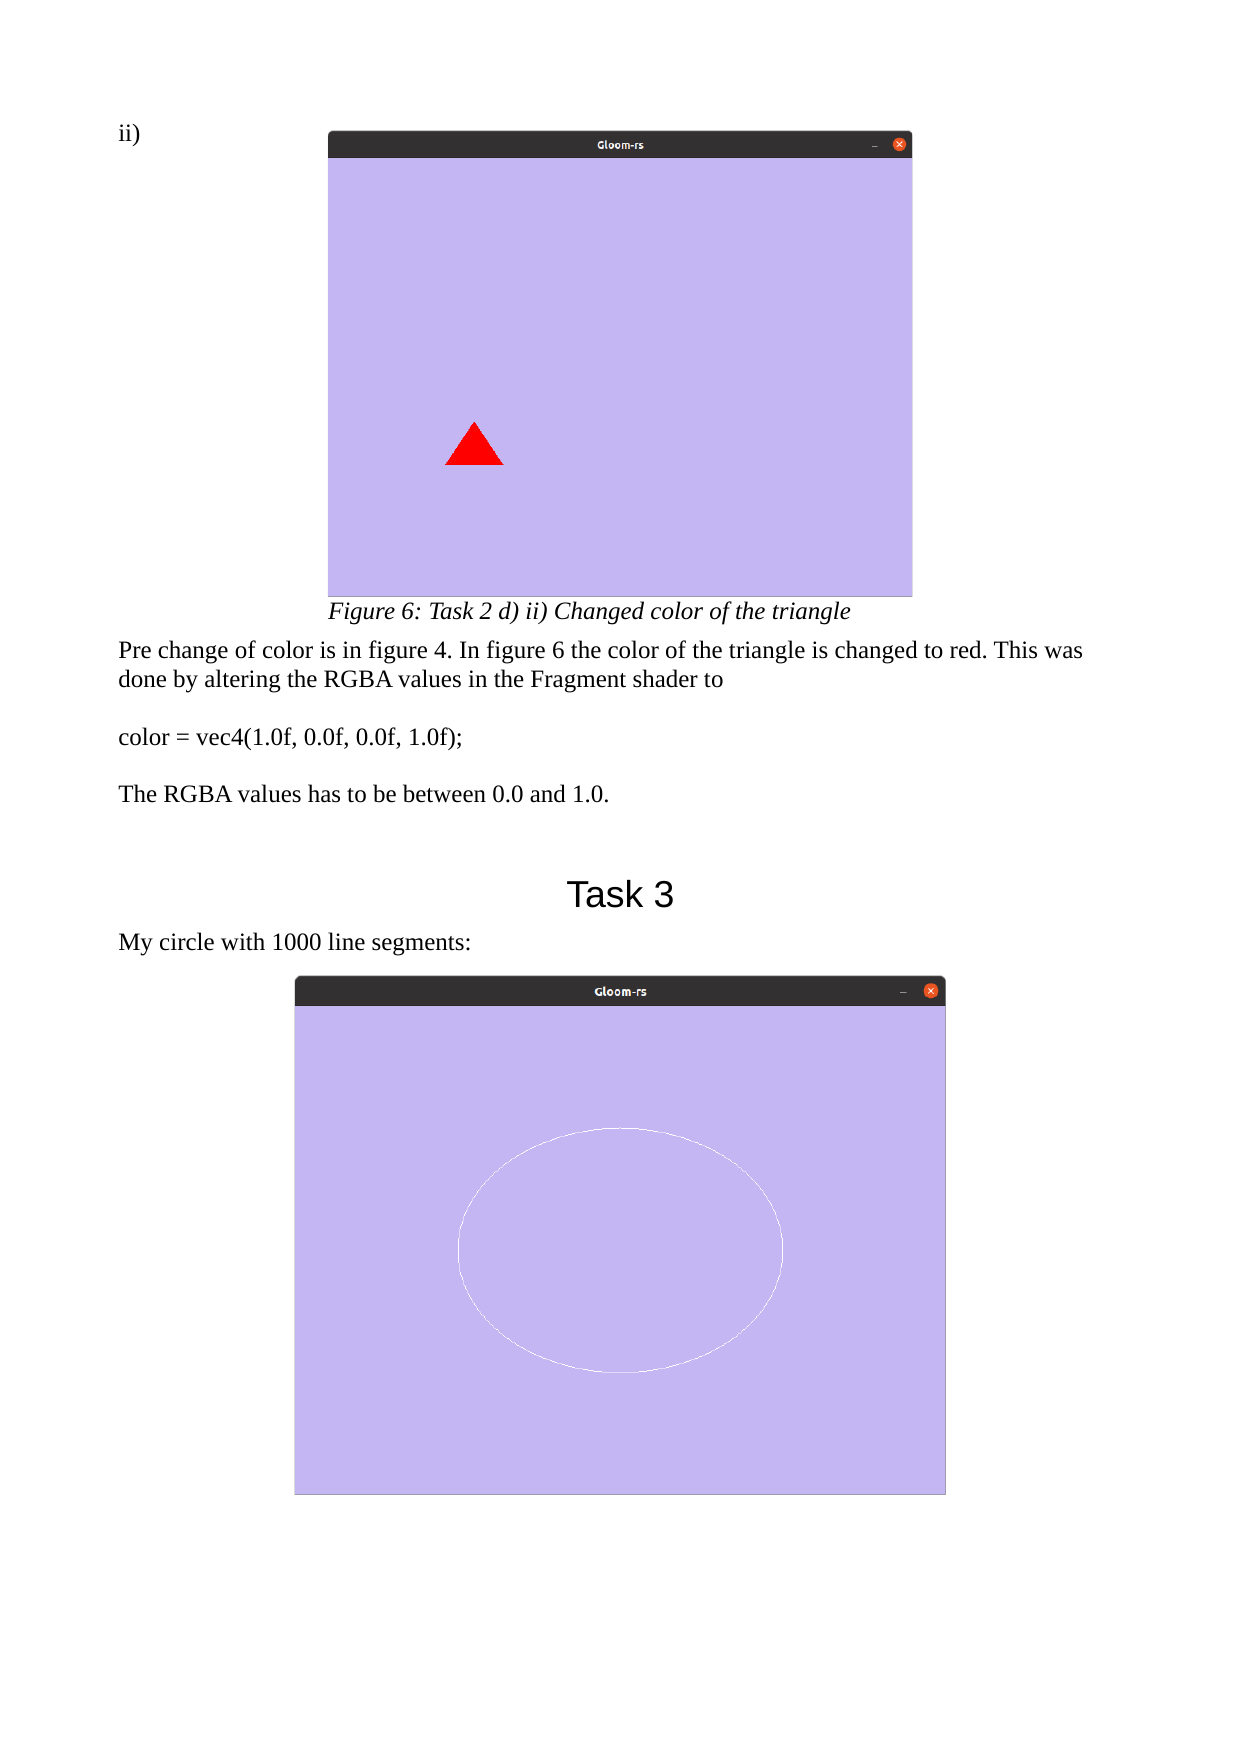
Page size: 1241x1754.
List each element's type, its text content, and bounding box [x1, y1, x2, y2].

picture [294, 975, 946, 1495]
text ii) [118, 118, 1122, 147]
text Pre change of color is in figure 4. In figure 6 the color of the triangle is changed to red. This was done by altering the RGBA values in the Fragment shader to [118, 636, 1122, 693]
text The RGBA values has to be between 0.0 and 1.0. [118, 779, 1122, 808]
text My circle with 1000 line segments: [118, 927, 1122, 956]
picture [327, 130, 913, 597]
text Figure 6: Task 2 d) ii) Changed color of the triangle [328, 597, 912, 625]
text color = vec4(1.0f, 0.0f, 0.0f, 1.0f); [118, 722, 1122, 751]
subtitle Task 3 [118, 872, 1122, 915]
